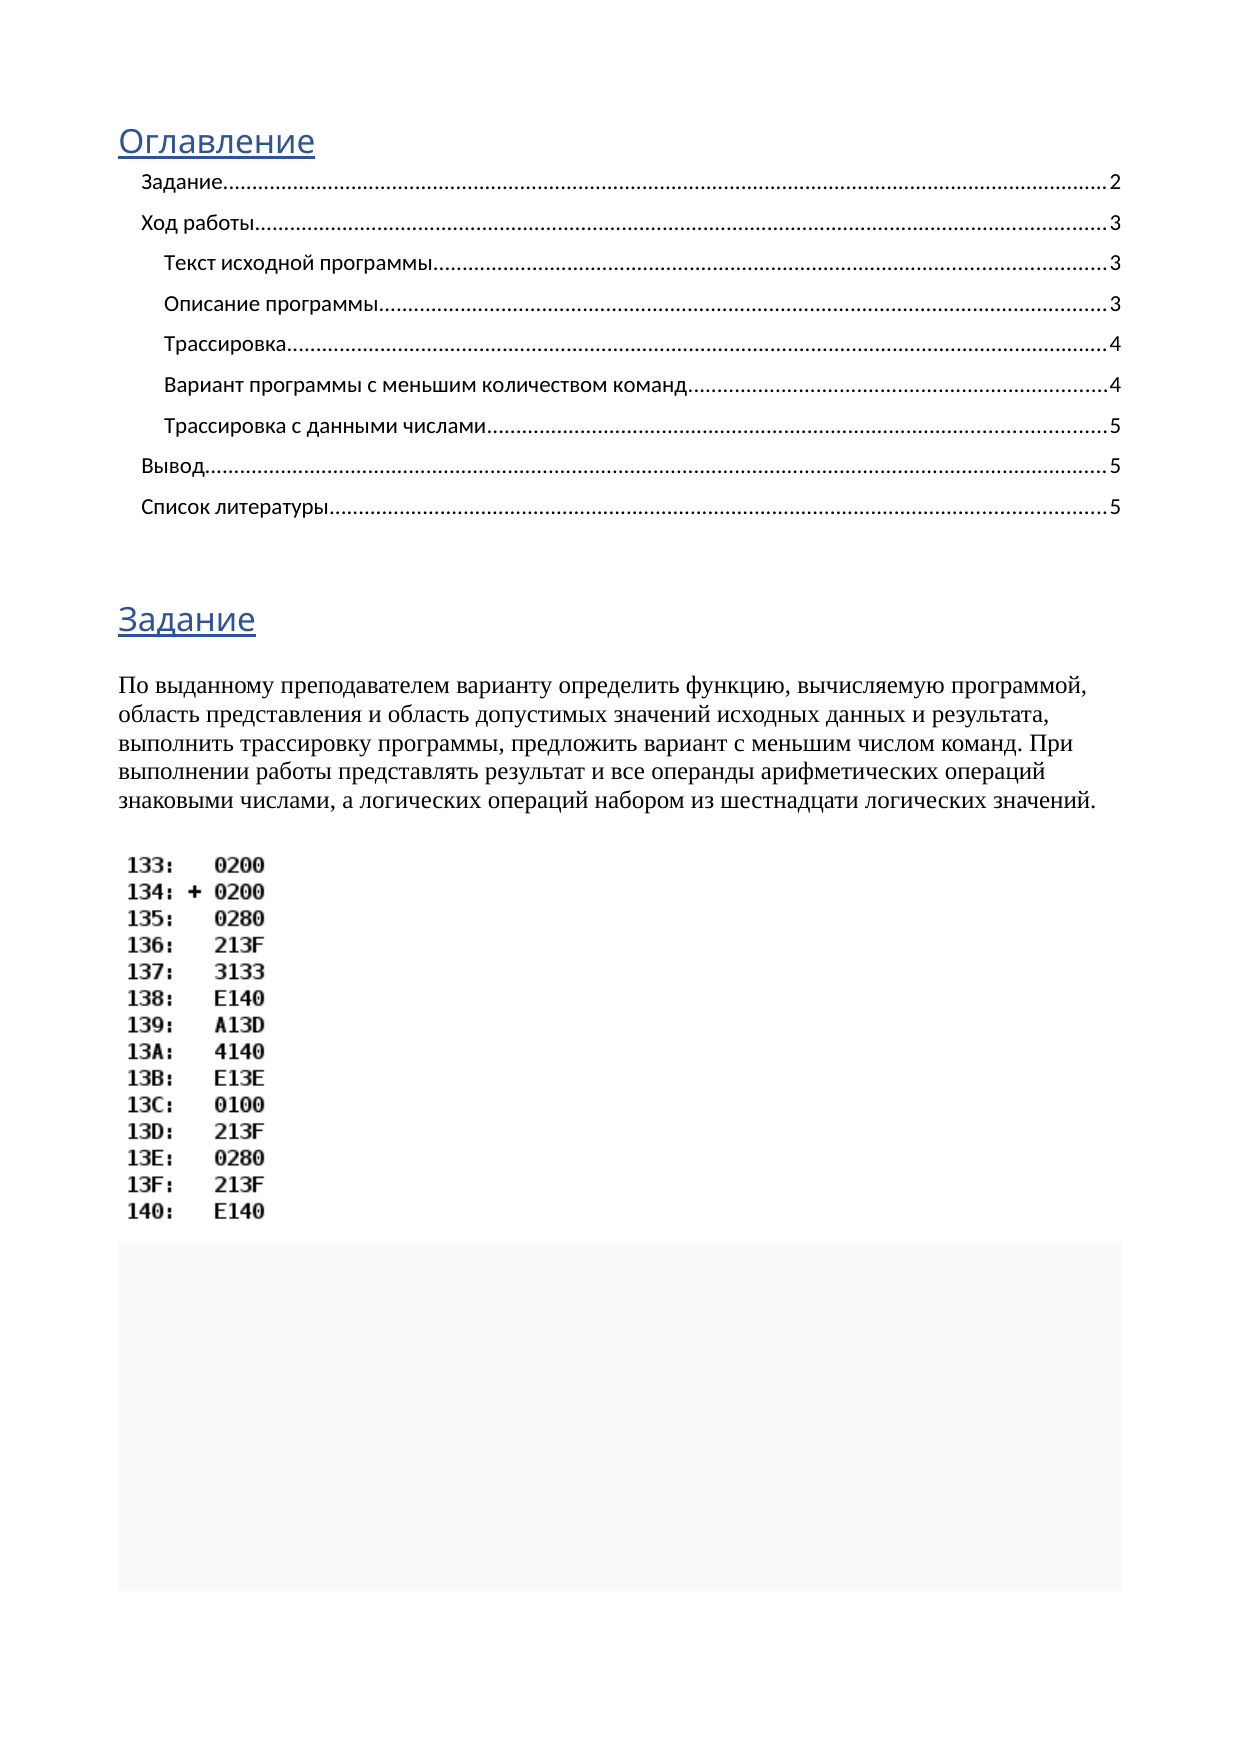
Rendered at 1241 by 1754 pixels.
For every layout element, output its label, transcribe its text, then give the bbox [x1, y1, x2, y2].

text Описание программы 3 [164, 289, 1122, 317]
text Задание 2 [141, 167, 1122, 195]
text Список литературы 5 [141, 492, 1122, 520]
text По выданному преподавателем варианту определить функцию, вычисляемую программой, область представления и область допустимых значений исходных данных и результата, выполнить трассировку программы, предложить вариант с меньшим числом команд. При выполнении работы представлять результат и все операнды арифметических операций знаковыми числами, а логических операций набором из шестнадцати логических значений. [118, 670, 1122, 814]
text Трассировка с данными числами 5 [164, 411, 1122, 439]
picture [121, 848, 268, 1230]
text Вариант программы с меньшим количеством команд 4 [164, 370, 1122, 398]
text Текст исходной программы 3 [164, 248, 1122, 276]
text Ход работы 3 [141, 208, 1122, 236]
text Вывод 5 [141, 451, 1122, 479]
subtitle Задание [118, 596, 1122, 641]
subtitle Оглавление [118, 118, 1122, 163]
text Трассировка 4 [164, 329, 1122, 358]
